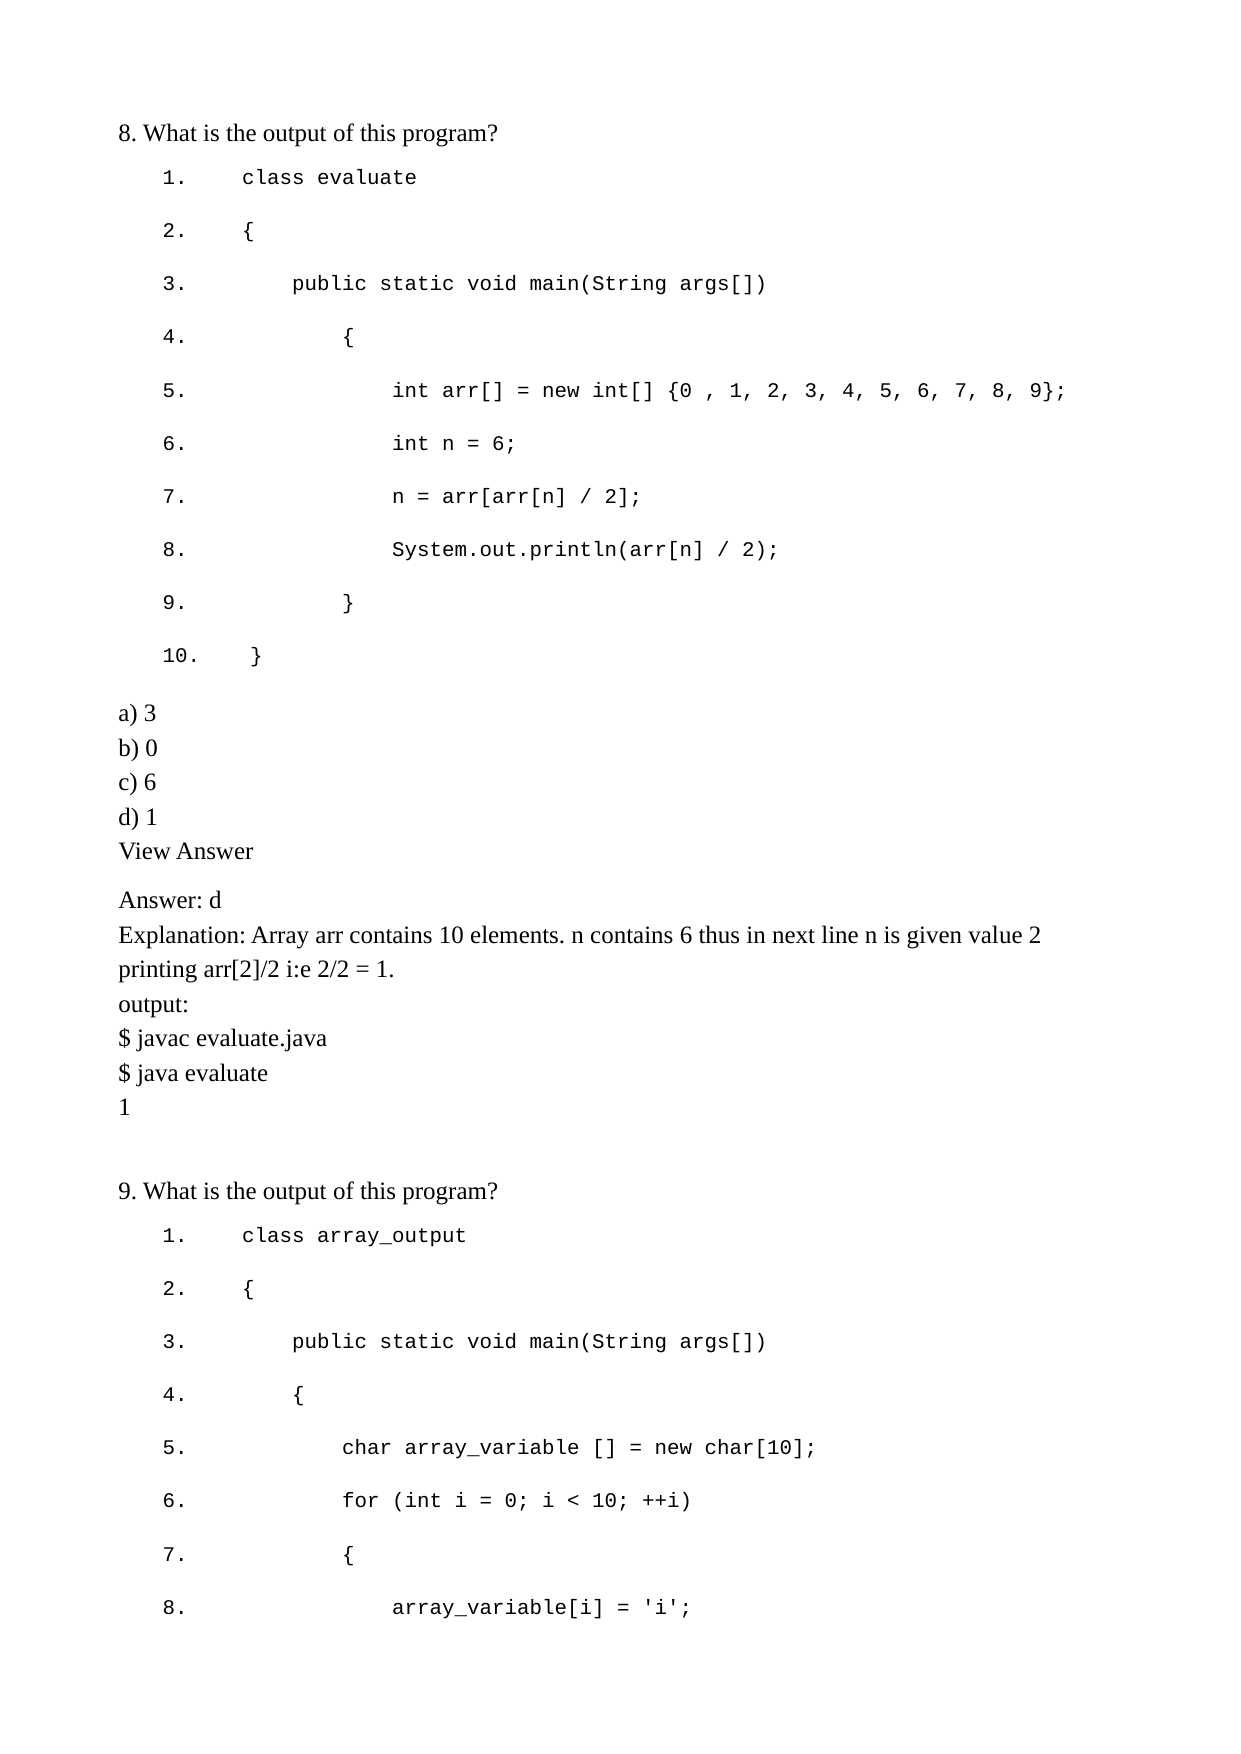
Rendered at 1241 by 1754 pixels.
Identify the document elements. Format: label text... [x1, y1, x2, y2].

list char array_variable [] = new char[10]; [162, 1437, 1122, 1461]
list int n = 6; [162, 433, 1122, 456]
list { [162, 327, 1122, 350]
list class evaluate [162, 167, 1122, 191]
list n = arr[arr[n] / 2]; [162, 486, 1122, 509]
list { [162, 1278, 1122, 1302]
list { [162, 1384, 1122, 1408]
list array_variable[i] = 'i'; [162, 1597, 1122, 1620]
text 8. What is the output of this program? [118, 118, 1122, 147]
list public static void main(String args[]) [162, 1331, 1122, 1355]
list public static void main(String args[]) [162, 273, 1122, 297]
list int arr[] = new int[] {0 , 1, 2, 3, 4, 5, 6, 7, 8, 9}; [162, 380, 1122, 403]
list { [162, 1544, 1122, 1567]
text Answer: d Explanation: Array arr contains 10 elements. n contains 6 thus in next line n is given value 2 printing arr[2]/2 i:e 2/2 = 1. output: $ javac evaluate.java $ java evaluate 1 [118, 885, 1122, 1156]
text 9. What is the output of this program? [118, 1176, 1122, 1204]
list for (int i = 0; i < 10; ++i) [162, 1491, 1122, 1514]
list System.out.println(arr[n] / 2); [162, 539, 1122, 563]
text a) 3 b) 0 c) 6 d) 1 View Answer [118, 698, 1122, 865]
list { [162, 220, 1122, 244]
list class array_output [162, 1225, 1122, 1248]
list } [162, 592, 1122, 616]
list } [162, 645, 1122, 669]
